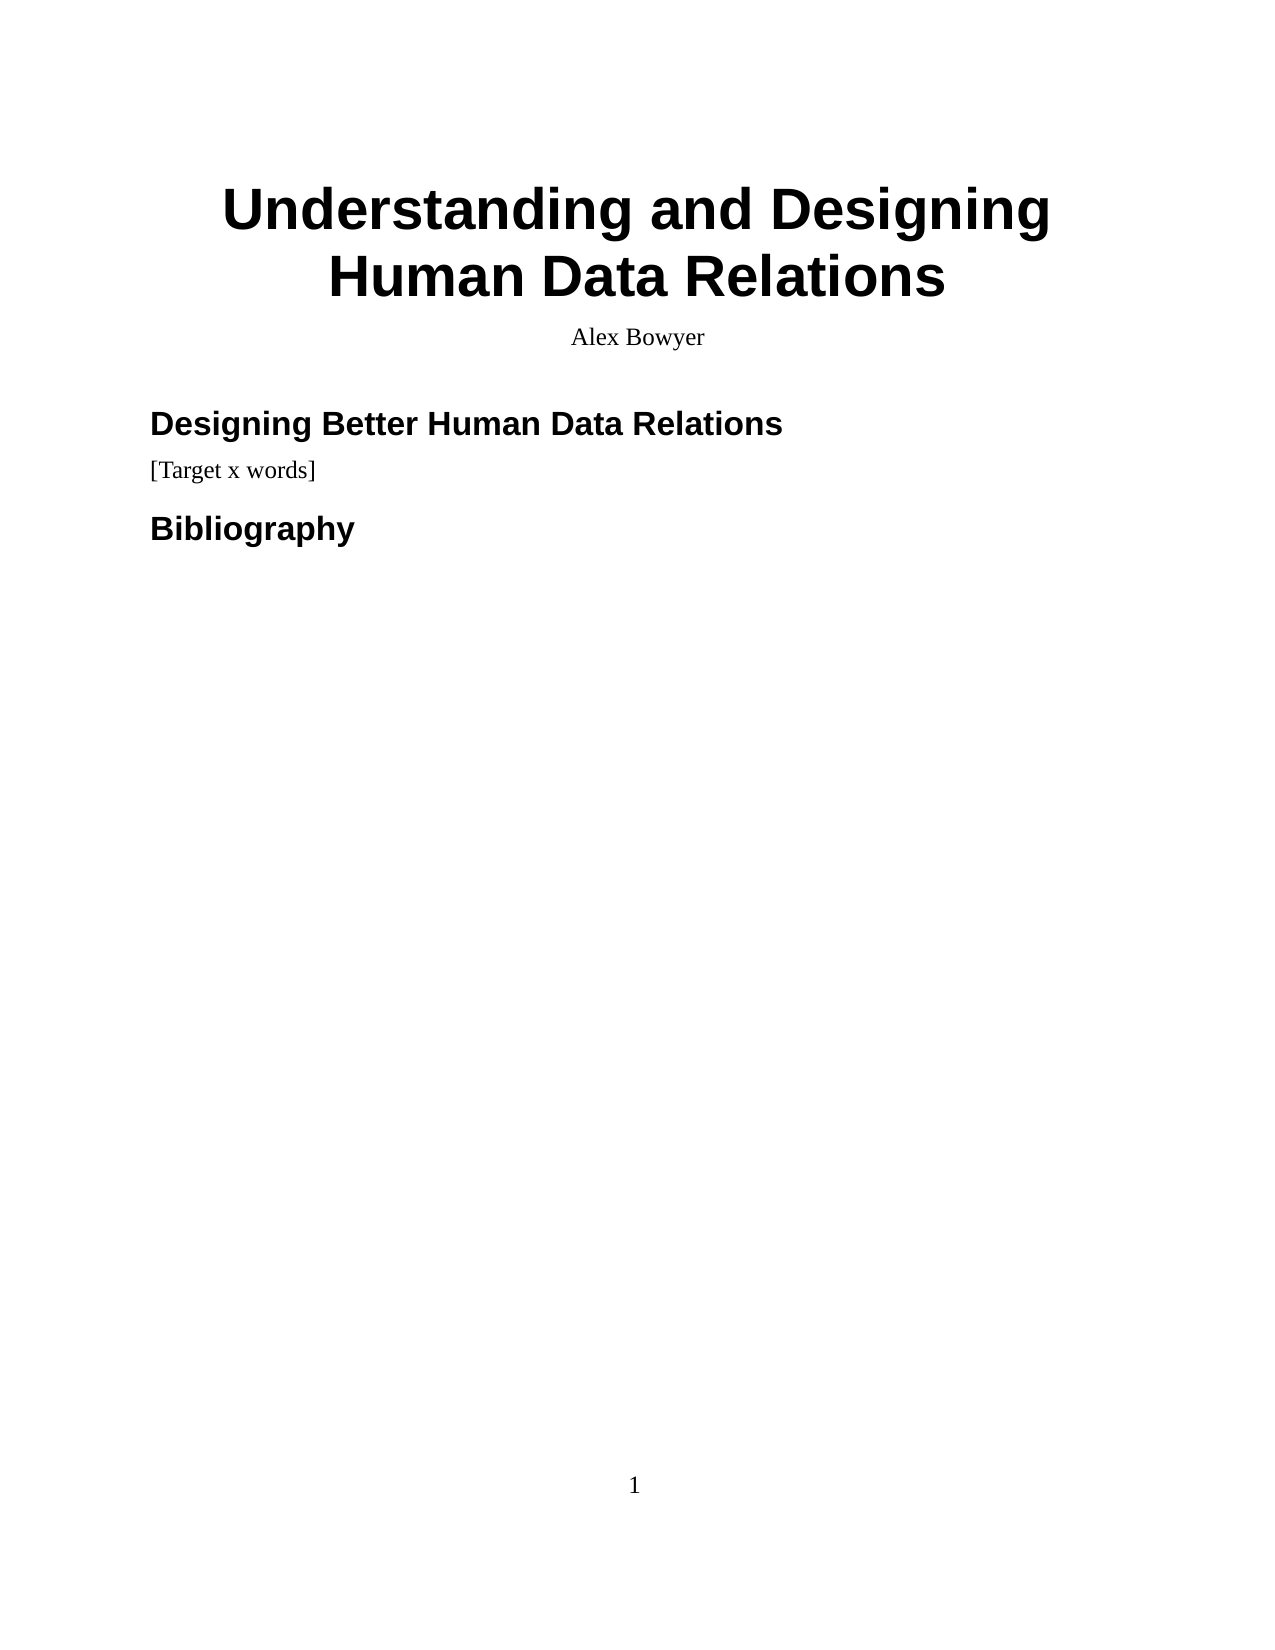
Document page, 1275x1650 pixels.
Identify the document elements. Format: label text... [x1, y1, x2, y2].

subtitle Bibliography [150, 509, 1125, 548]
subtitle Designing Better Human Data Relations [150, 404, 1125, 443]
title Understanding and Designing Human Data Relations [150, 175, 1125, 309]
text [Target x words] [150, 455, 1125, 484]
text Alex Bowyer [150, 322, 1125, 350]
